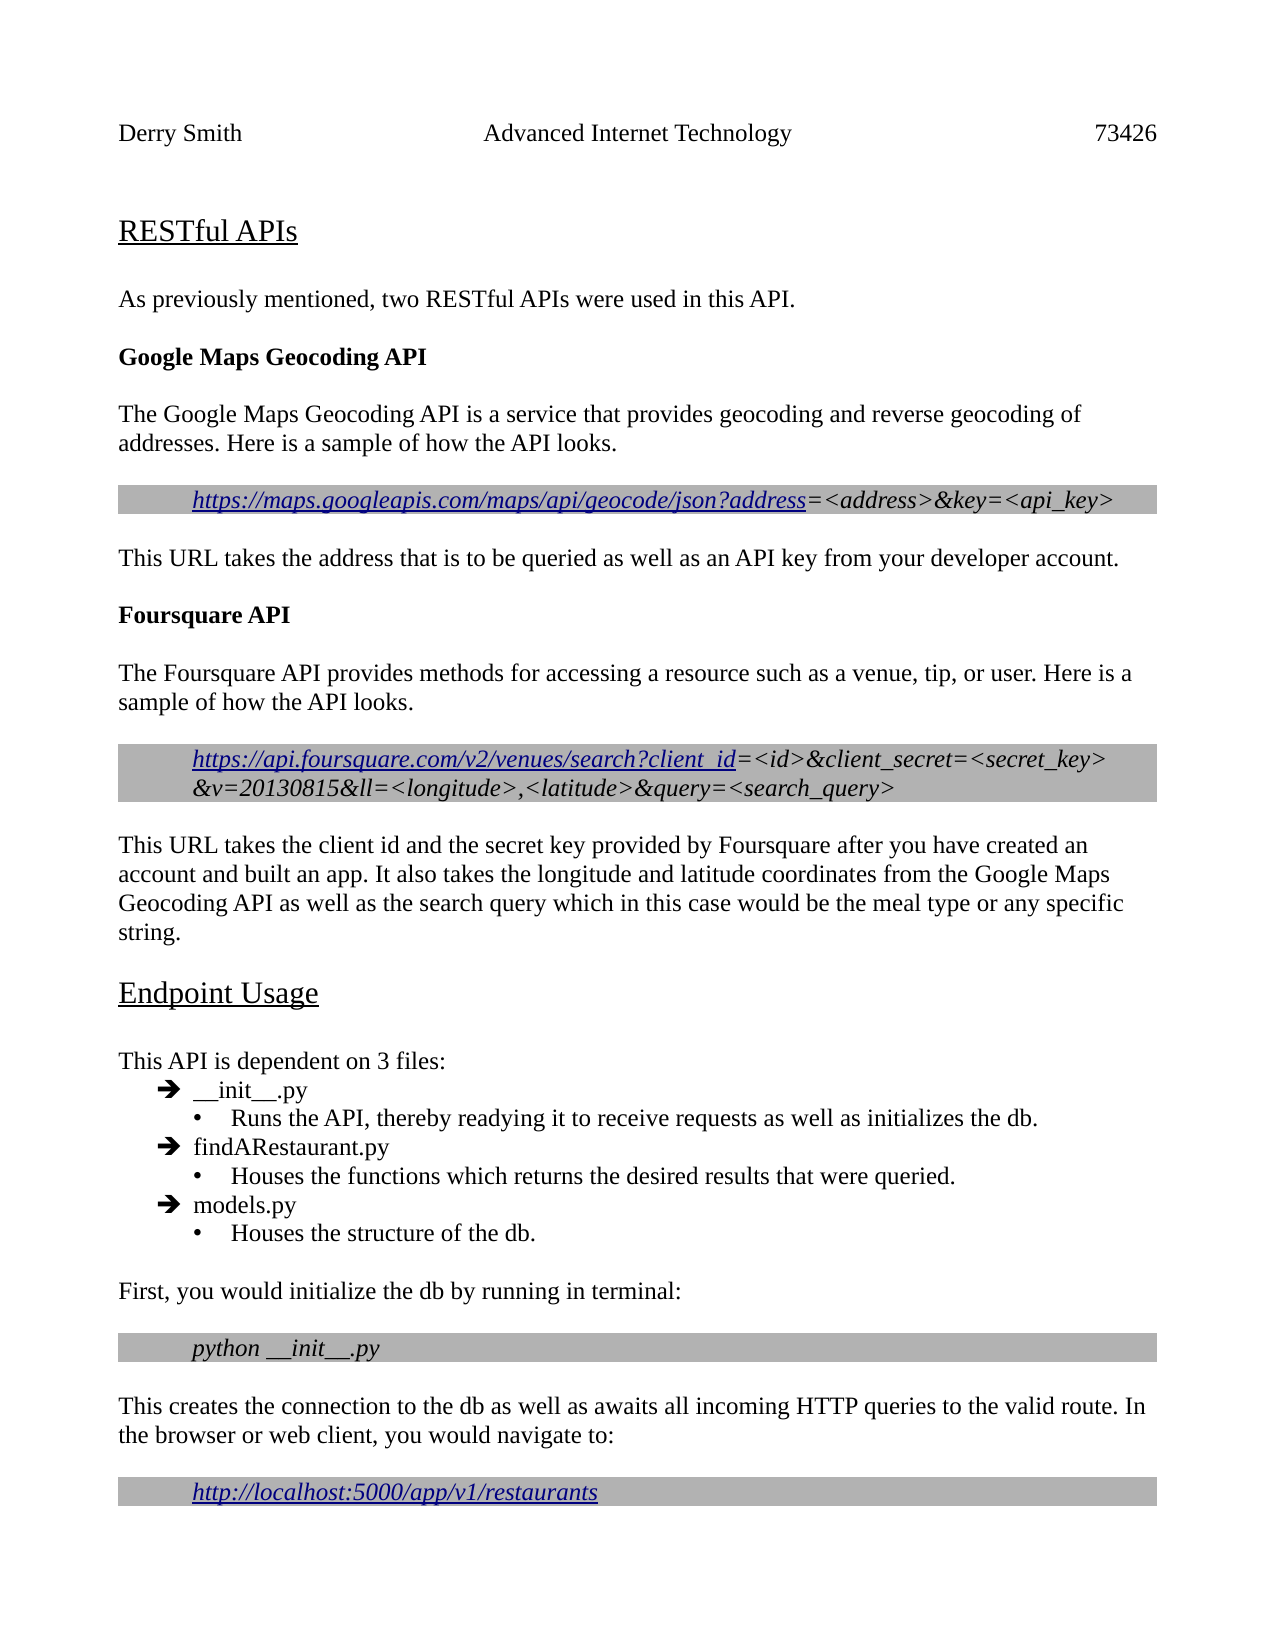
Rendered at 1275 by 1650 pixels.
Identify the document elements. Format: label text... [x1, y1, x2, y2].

list models.py [156, 1190, 1157, 1218]
text http://localhost:5000/app/v1/restaurants [118, 1477, 1157, 1506]
text As previously mentioned, two RESTful APIs were used in this API. [118, 284, 1157, 313]
text Endpoint Usage [118, 974, 1157, 1010]
list Houses the structure of the db. [193, 1218, 1157, 1247]
list __init__.py [156, 1075, 1157, 1103]
text This URL takes the address that is to be queried as well as an API key from your developer account. [118, 543, 1157, 572]
text python __init__.py [118, 1333, 1157, 1362]
list findARestaurant.py [156, 1132, 1157, 1161]
text This creates the connection to the db as well as awaits all incoming HTTP queries to the valid route. In the browser or web client, you would navigate to: [118, 1391, 1157, 1448]
text Foursquare API [118, 600, 1157, 629]
text https://maps.googleapis.com/maps/api/geocode/json?address=<address>&key=<api_key> [118, 485, 1157, 514]
text Google Maps Geocoding API [118, 342, 1157, 370]
text This URL takes the client id and the secret key provided by Foursquare after you have created an account and built an app. It also takes the longitude and latitude coordinates from the Google Maps Geocoding API as well as the search query which in this case would be the meal type or any specific string. [118, 830, 1157, 945]
text https://api.foursquare.com/v2/venues/search?client_id=<id>&client_secret=<secret_key> [118, 744, 1157, 773]
text &v=20130815&ll=<longitude>,<latitude>&query=<search_query> [118, 773, 1157, 802]
text This API is dependent on 3 files: [118, 1046, 1157, 1075]
text The Foursquare API provides methods for accessing a resource such as a venue, tip, or user. Here is a sample of how the API looks. [118, 658, 1157, 715]
text First, you would initialize the db by running in terminal: [118, 1276, 1157, 1305]
text The Google Maps Geocoding API is a service that provides geocoding and reverse geocoding of addresses. Here is a sample of how the API looks. [118, 399, 1157, 457]
list Runs the API, thereby readying it to receive requests as well as initializes the db. [193, 1103, 1157, 1132]
text RESTful APIs [118, 212, 1157, 248]
list Houses the functions which returns the desired results that were queried. [193, 1161, 1157, 1190]
